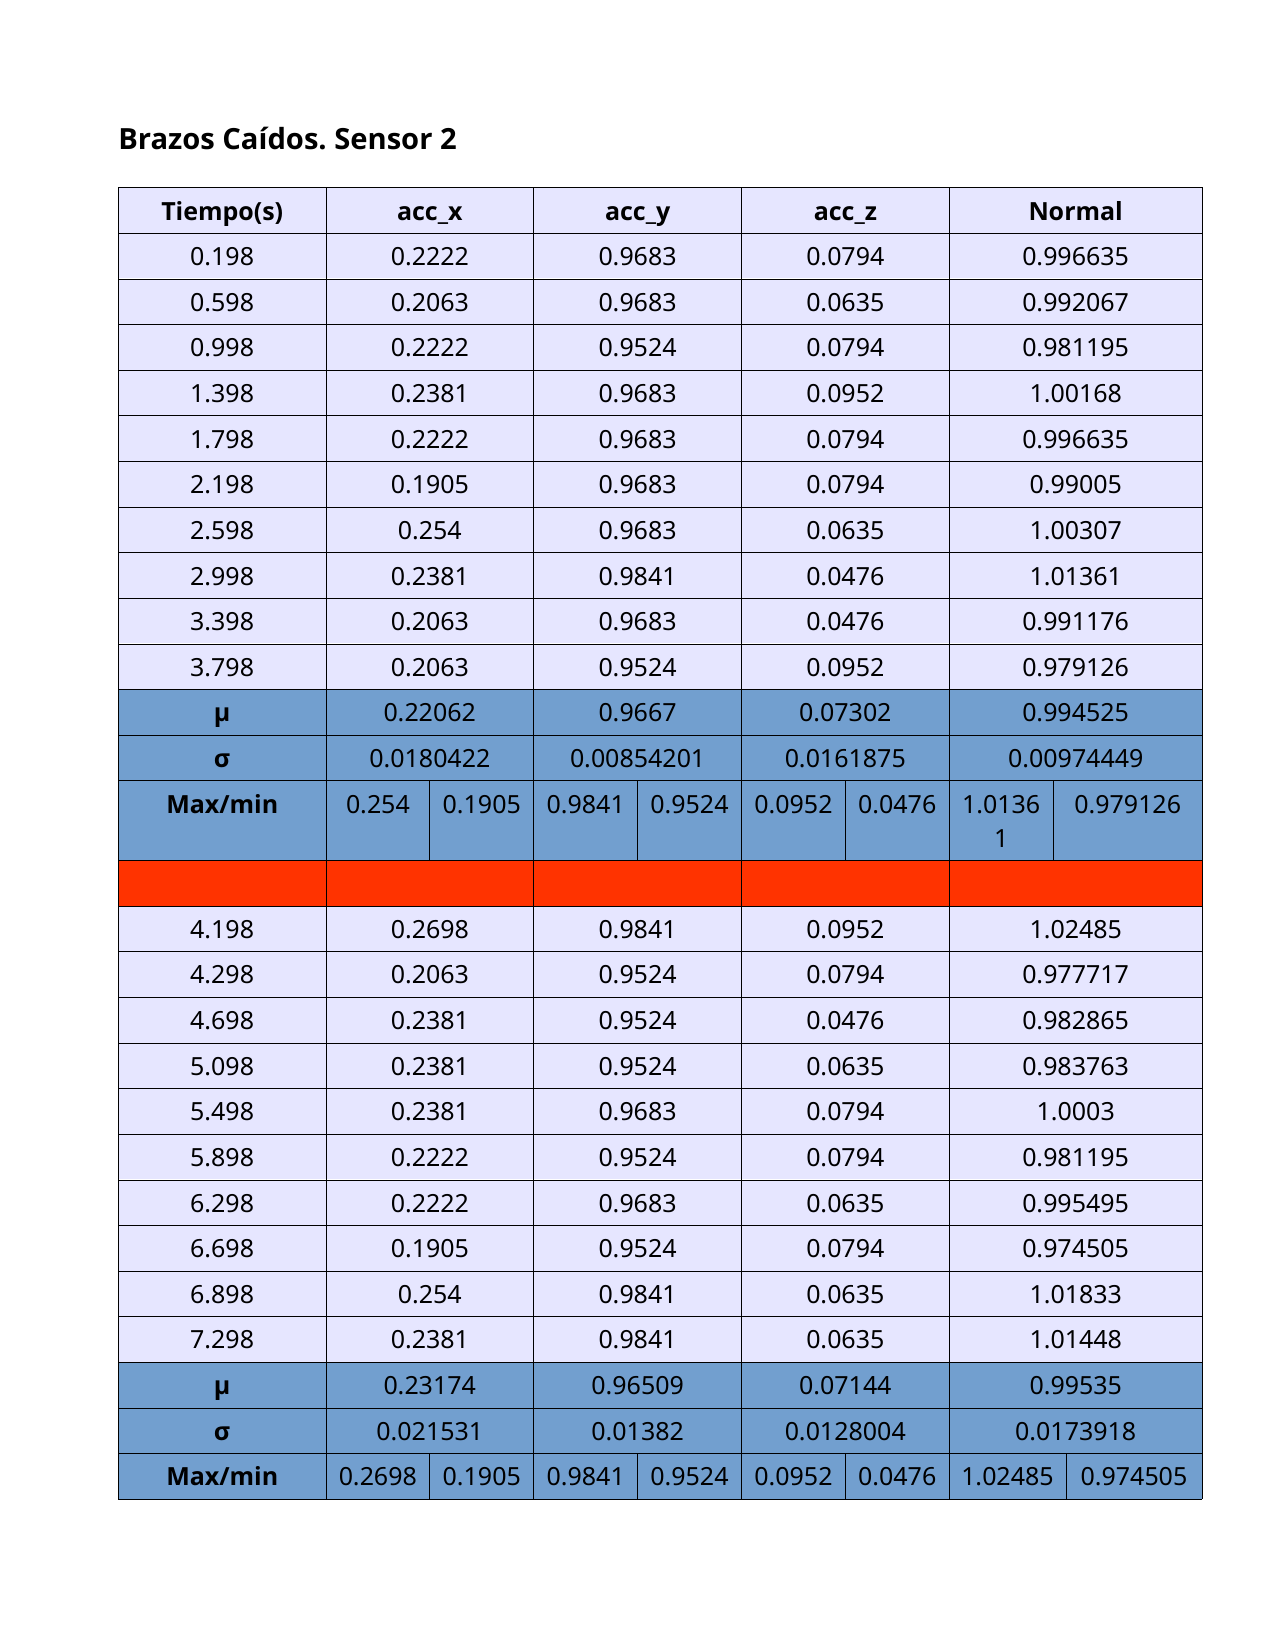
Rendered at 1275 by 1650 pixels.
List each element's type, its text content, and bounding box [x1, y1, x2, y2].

table_cell 0.0794 [742, 1135, 949, 1179]
table_cell [742, 861, 949, 906]
table_cell 0.598 [119, 280, 326, 324]
table_cell 0.0794 [742, 462, 949, 507]
table_cell 0.01382 [534, 1409, 741, 1453]
table_cell 0.2063 [327, 599, 533, 643]
table_cell 0.9667 [534, 690, 741, 735]
table_cell 0.9683 [534, 462, 741, 507]
table_cell 5.098 [119, 1044, 326, 1088]
table_cell 0.9683 [534, 416, 741, 461]
table_cell 4.698 [119, 998, 326, 1043]
table_cell 0.0794 [742, 234, 949, 278]
table_cell 0.9683 [534, 508, 741, 552]
table_cell [119, 861, 326, 906]
table_cell 0.0952 [742, 907, 949, 951]
table_cell 0.981195 [950, 325, 1202, 370]
table_cell 0.991176 [950, 599, 1202, 643]
table_cell 2.198 [119, 462, 326, 507]
table_cell 0.9841 [534, 553, 741, 598]
table_cell 2.998 [119, 553, 326, 598]
table_cell 0.0794 [742, 1226, 949, 1271]
table_header acc_z [742, 188, 949, 233]
table_cell 7.298 [119, 1317, 326, 1362]
table_cell 0.9524 [534, 952, 741, 997]
table_cell 0.96509 [534, 1363, 741, 1408]
table_cell 0.0635 [742, 280, 949, 324]
table_cell 0.22062 [327, 690, 533, 735]
table_cell 0.0794 [742, 1089, 949, 1134]
table_cell σ [119, 1409, 326, 1453]
table_cell 0.9524 [534, 645, 741, 689]
table_cell 0.0476 [846, 1454, 949, 1499]
table_cell 0.2222 [327, 1181, 533, 1225]
table_cell 0.198 [119, 234, 326, 278]
table_cell 0.2063 [327, 952, 533, 997]
table_cell 0.07144 [742, 1363, 949, 1408]
table_cell 3.798 [119, 645, 326, 689]
table_header Normal [950, 188, 1202, 233]
table_header acc_y [534, 188, 741, 233]
table_cell 0.9683 [534, 371, 741, 415]
table_cell 0.00974449 [950, 736, 1202, 780]
table_cell 1.00307 [950, 508, 1202, 552]
table_cell 0.2222 [327, 1135, 533, 1179]
table_cell 0.9841 [534, 1317, 741, 1362]
table_cell 0.1905 [327, 1226, 533, 1271]
table_cell 0.981195 [950, 1135, 1202, 1179]
table_cell 0.9683 [534, 1089, 741, 1134]
table_cell 0.979126 [950, 645, 1202, 689]
table_cell μ [119, 690, 326, 735]
table_cell 0.9524 [638, 1454, 741, 1499]
table_cell 0.996635 [950, 416, 1202, 461]
table_cell 0.2381 [327, 1317, 533, 1362]
table_cell [534, 861, 741, 906]
table_cell 6.898 [119, 1272, 326, 1316]
table_cell 0.982865 [950, 998, 1202, 1043]
table_cell [950, 861, 1202, 906]
table_cell 0.2381 [327, 998, 533, 1043]
table_cell 2.598 [119, 508, 326, 552]
table_cell 1.01361 [950, 781, 1053, 860]
table_cell 0.9683 [534, 1181, 741, 1225]
table_cell Max/min [119, 781, 326, 860]
table_cell 0.0952 [742, 371, 949, 415]
table_cell 0.0476 [742, 599, 949, 643]
table_cell 1.02485 [950, 907, 1202, 951]
table_cell 3.398 [119, 599, 326, 643]
table_cell 1.0003 [950, 1089, 1202, 1134]
table_cell 0.254 [327, 1272, 533, 1316]
table_cell μ [119, 1363, 326, 1408]
table_cell 0.9524 [534, 325, 741, 370]
table_cell 4.298 [119, 952, 326, 997]
table_cell σ [119, 736, 326, 780]
table_cell 0.07302 [742, 690, 949, 735]
table_cell 0.0794 [742, 952, 949, 997]
table_cell 0.0128004 [742, 1409, 949, 1453]
table_cell 0.021531 [327, 1409, 533, 1453]
table_cell 0.2698 [327, 907, 533, 951]
table_cell 0.998 [119, 325, 326, 370]
table_cell 1.798 [119, 416, 326, 461]
table_cell 0.9524 [534, 1135, 741, 1179]
table_cell 0.2381 [327, 1089, 533, 1134]
table_cell 0.2222 [327, 234, 533, 278]
table_cell 0.0635 [742, 508, 949, 552]
table_cell 0.9841 [534, 1272, 741, 1316]
table_cell 6.298 [119, 1181, 326, 1225]
table_cell 0.2222 [327, 416, 533, 461]
table_cell 0.9524 [638, 781, 741, 860]
table_cell 0.974505 [1067, 1454, 1202, 1499]
table_cell 0.0952 [742, 781, 845, 860]
table_cell 0.0794 [742, 416, 949, 461]
table_cell 0.2063 [327, 645, 533, 689]
table_cell 0.00854201 [534, 736, 741, 780]
table_cell 0.1905 [327, 462, 533, 507]
table_cell 0.9683 [534, 280, 741, 324]
table_cell 4.198 [119, 907, 326, 951]
table_cell 0.977717 [950, 952, 1202, 997]
table_cell 0.2381 [327, 1044, 533, 1088]
table_cell 0.992067 [950, 280, 1202, 324]
table_cell 1.01833 [950, 1272, 1202, 1316]
table_cell 0.9683 [534, 599, 741, 643]
table_cell 0.254 [327, 508, 533, 552]
table_cell 0.9524 [534, 1226, 741, 1271]
table_cell 0.0180422 [327, 736, 533, 780]
table_cell 0.0161875 [742, 736, 949, 780]
table_cell [327, 861, 533, 906]
table_cell 0.0952 [742, 645, 949, 689]
table_cell 1.02485 [950, 1454, 1066, 1499]
table_cell 0.9841 [534, 781, 637, 860]
table_cell 0.0476 [846, 781, 949, 860]
table_cell 0.23174 [327, 1363, 533, 1408]
table_header Tiempo(s) [119, 188, 326, 233]
table_cell 0.995495 [950, 1181, 1202, 1225]
table_cell 0.0476 [742, 998, 949, 1043]
table_cell 0.9683 [534, 234, 741, 278]
table_cell 0.0794 [742, 325, 949, 370]
table_cell 0.0635 [742, 1272, 949, 1316]
table_cell 0.0635 [742, 1044, 949, 1088]
table_cell 0.2381 [327, 371, 533, 415]
table_cell 0.2381 [327, 553, 533, 598]
table_cell 0.979126 [1054, 781, 1202, 860]
table_cell 0.1905 [430, 781, 533, 860]
table_cell 0.9841 [534, 1454, 637, 1499]
table_cell 0.254 [327, 781, 429, 860]
table_cell 5.898 [119, 1135, 326, 1179]
table_cell 0.996635 [950, 234, 1202, 278]
table_cell 0.0635 [742, 1317, 949, 1362]
table_header acc_x [327, 188, 533, 233]
table_cell 0.9524 [534, 1044, 741, 1088]
table_cell 0.0952 [742, 1454, 845, 1499]
table_cell 5.498 [119, 1089, 326, 1134]
table_cell 1.398 [119, 371, 326, 415]
table_cell 0.2698 [327, 1454, 429, 1499]
table_cell 0.2222 [327, 325, 533, 370]
table_cell 1.01361 [950, 553, 1202, 598]
table_cell 1.00168 [950, 371, 1202, 415]
table_cell 0.994525 [950, 690, 1202, 735]
table_cell 0.99005 [950, 462, 1202, 507]
table_cell Max/min [119, 1454, 326, 1499]
table_cell 0.1905 [430, 1454, 533, 1499]
table_cell 0.0476 [742, 553, 949, 598]
table_cell 0.0173918 [950, 1409, 1202, 1453]
table_cell 1.01448 [950, 1317, 1202, 1362]
table_cell 6.698 [119, 1226, 326, 1271]
table_cell 0.2063 [327, 280, 533, 324]
table_cell 0.9841 [534, 907, 741, 951]
table_cell 0.974505 [950, 1226, 1202, 1271]
table_cell 0.99535 [950, 1363, 1202, 1408]
table_cell 0.9524 [534, 998, 741, 1043]
table_cell 0.0635 [742, 1181, 949, 1225]
table_cell 0.983763 [950, 1044, 1202, 1088]
